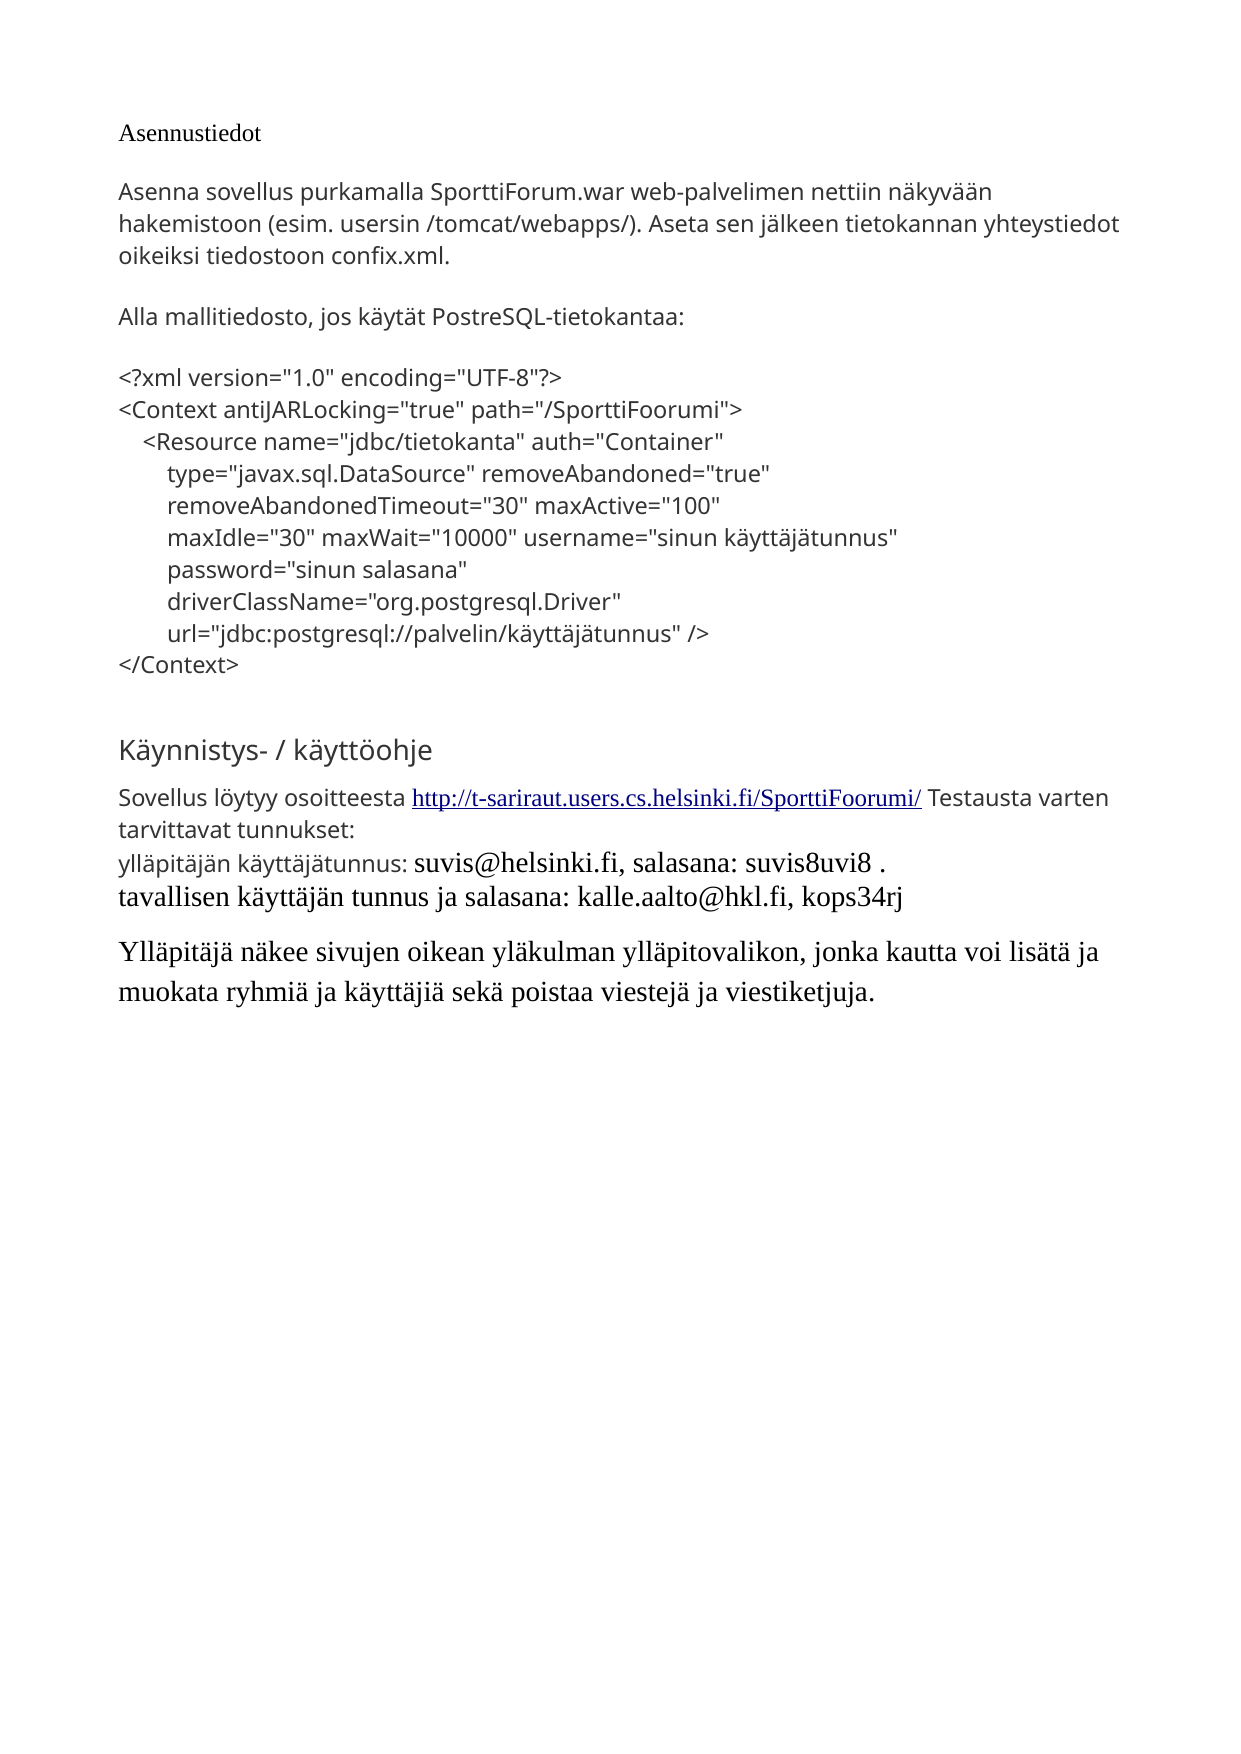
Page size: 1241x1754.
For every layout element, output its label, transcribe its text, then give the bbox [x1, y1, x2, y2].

text removeAbandonedTimeout="30" maxActive="100" [118, 489, 1122, 521]
text url="jdbc:postgresql://palvelin/käyttäjätunnus" /> [118, 617, 1122, 649]
text <Context antiJARLocking="true" path="/SporttiFoorumi"> [118, 393, 1122, 425]
subtitle Käynnistys- / käyttöohje [118, 730, 1122, 769]
text <Resource name="jdbc/tietokanta" auth="Container" [118, 425, 1122, 457]
text <?xml version="1.0" encoding="UTF-8"?> [118, 361, 1122, 393]
text Asennustiedot [118, 118, 1122, 147]
text Alla mallitiedosto, jos käytät PostreSQL-tietokantaa: [118, 300, 1122, 332]
text tavallisen käyttäjän tunnus ja salasana: kalle.aalto@hkl.fi, kops34rj [118, 879, 1122, 913]
text Asenna sovellus purkamalla SporttiForum.war web-palvelimen nettiin näkyvään hakemistoon (esim. usersin /tomcat/webapps/). Aseta sen jälkeen tietokannan yhteystiedot oikeiksi tiedostoon confix.xml. [118, 176, 1122, 272]
text Sovellus löytyy osoitteesta http://t-sariraut.users.cs.helsinki.fi/SporttiFoorumi/ Testausta varten tarvittavat tunnukset: [118, 781, 1122, 845]
text type="javax.sql.DataSource" removeAbandoned="true" [118, 457, 1122, 489]
text driverClassName="org.postgresql.Driver" [118, 585, 1122, 617]
text password="sinun salasana" [118, 553, 1122, 585]
text </Context> [118, 649, 1122, 681]
text Ylläpitäjä näkee sivujen oikean yläkulman ylläpitovalikon, jonka kautta voi lisätä ja muokata ryhmiä ja käyttäjiä sekä poistaa viestejä ja viestiketjuja. [118, 934, 1122, 1008]
text ylläpitäjän käyttäjätunnus: suvis@helsinki.fi, salasana: suvis8uvi8 . [118, 845, 1122, 879]
text maxIdle="30" maxWait="10000" username="sinun käyttäjätunnus" [118, 521, 1122, 553]
